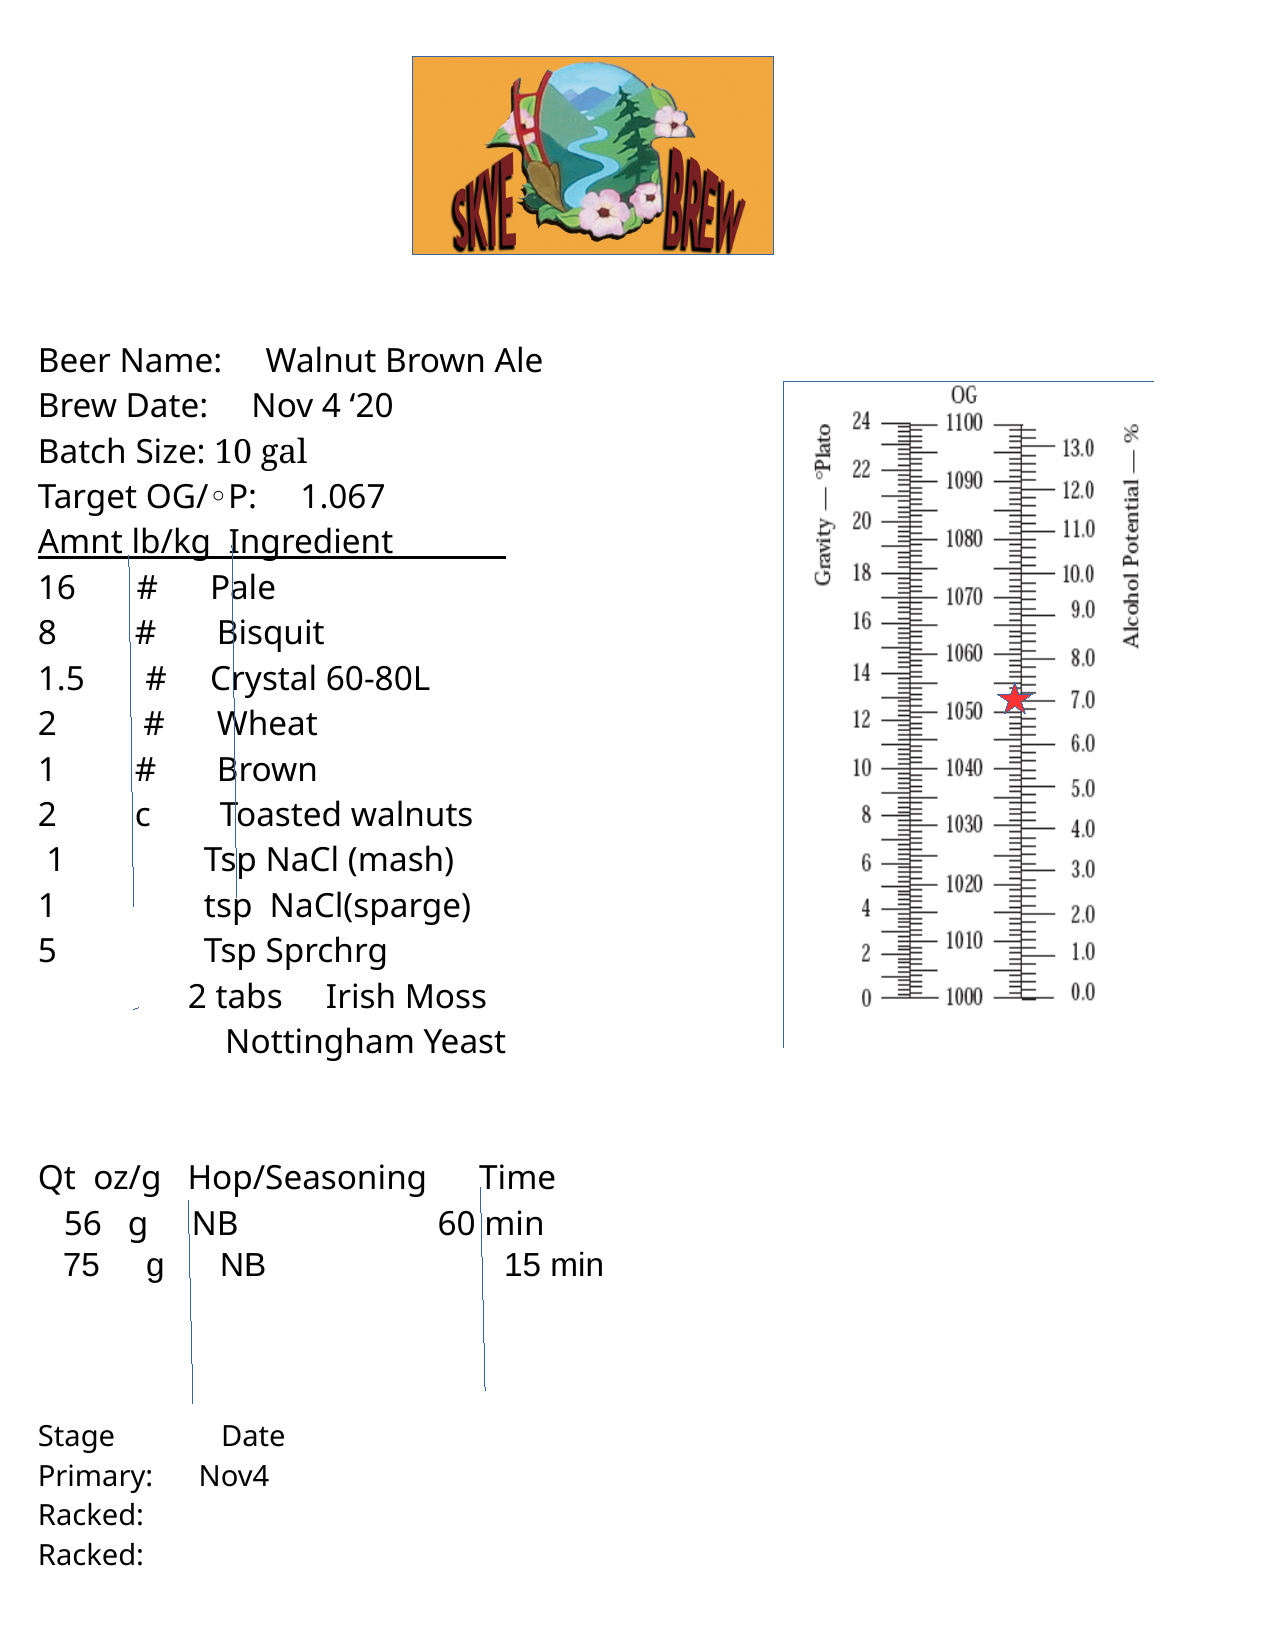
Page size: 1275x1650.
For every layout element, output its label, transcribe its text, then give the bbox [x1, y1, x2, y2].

text Primary: Nov4 [38, 1455, 1237, 1494]
text 2 # Wheat [38, 700, 234, 745]
text 2 c Toasted walnuts [1154, 791, 1237, 836]
text Racked: [38, 1494, 1237, 1534]
text [1154, 518, 1237, 564]
text 2 tabs Irish Moss [38, 972, 783, 1018]
text 2 c Toasted walnuts [236, 791, 783, 836]
text [1154, 882, 1237, 927]
text [1154, 382, 1237, 427]
text 1.5 [38, 654, 130, 700]
text 5 Tsp Sprchrg [38, 927, 783, 972]
text Qt oz/g Hop/Seasoning Time [38, 1154, 1237, 1199]
text 16 # Pale [233, 564, 783, 609]
text 2 c Toasted walnuts [38, 791, 235, 836]
text 16 # Pale [38, 564, 232, 609]
text [1154, 473, 1237, 518]
text Amnt lb/kg Ingredient [38, 518, 783, 564]
text 2 # Wheat [1154, 700, 1237, 745]
text 8 # Bisquit [1154, 609, 1237, 654]
text 1 Tsp NaCl (mash) [38, 836, 783, 882]
text 16 # Pale [1154, 564, 1237, 609]
text 1 # Brown [235, 745, 783, 791]
text Batch Size: 10 gal [38, 427, 783, 473]
text Nottingham Yeast [38, 1018, 1237, 1063]
text [1154, 927, 1237, 972]
text 2 # Wheat [235, 700, 783, 745]
text Stage Date [38, 1370, 1237, 1455]
text 56 g NB 60 min [38, 1199, 1237, 1245]
text [1154, 836, 1237, 882]
text [1154, 427, 1237, 473]
text 8 # Bisquit [38, 609, 233, 654]
text 75 g NB 15 min [38, 1245, 1237, 1283]
text Beer Name: Walnut Brown Ale [38, 337, 1237, 382]
text 1 # Brown [38, 745, 131, 791]
text [1154, 654, 1237, 700]
text Target OG/◦P: 1.067 [38, 473, 783, 518]
text 1 # Brown [132, 745, 235, 791]
text 1 # Brown [1154, 745, 1237, 791]
text Brew Date: Nov 4 ‘20 [38, 382, 783, 427]
text # Crystal 60-80L [131, 654, 783, 700]
text Racked: [38, 1534, 1237, 1574]
text [1154, 972, 1237, 1018]
text 1 tsp NaCl(sparge) [38, 882, 783, 927]
text 8 # Bisquit [233, 609, 783, 654]
